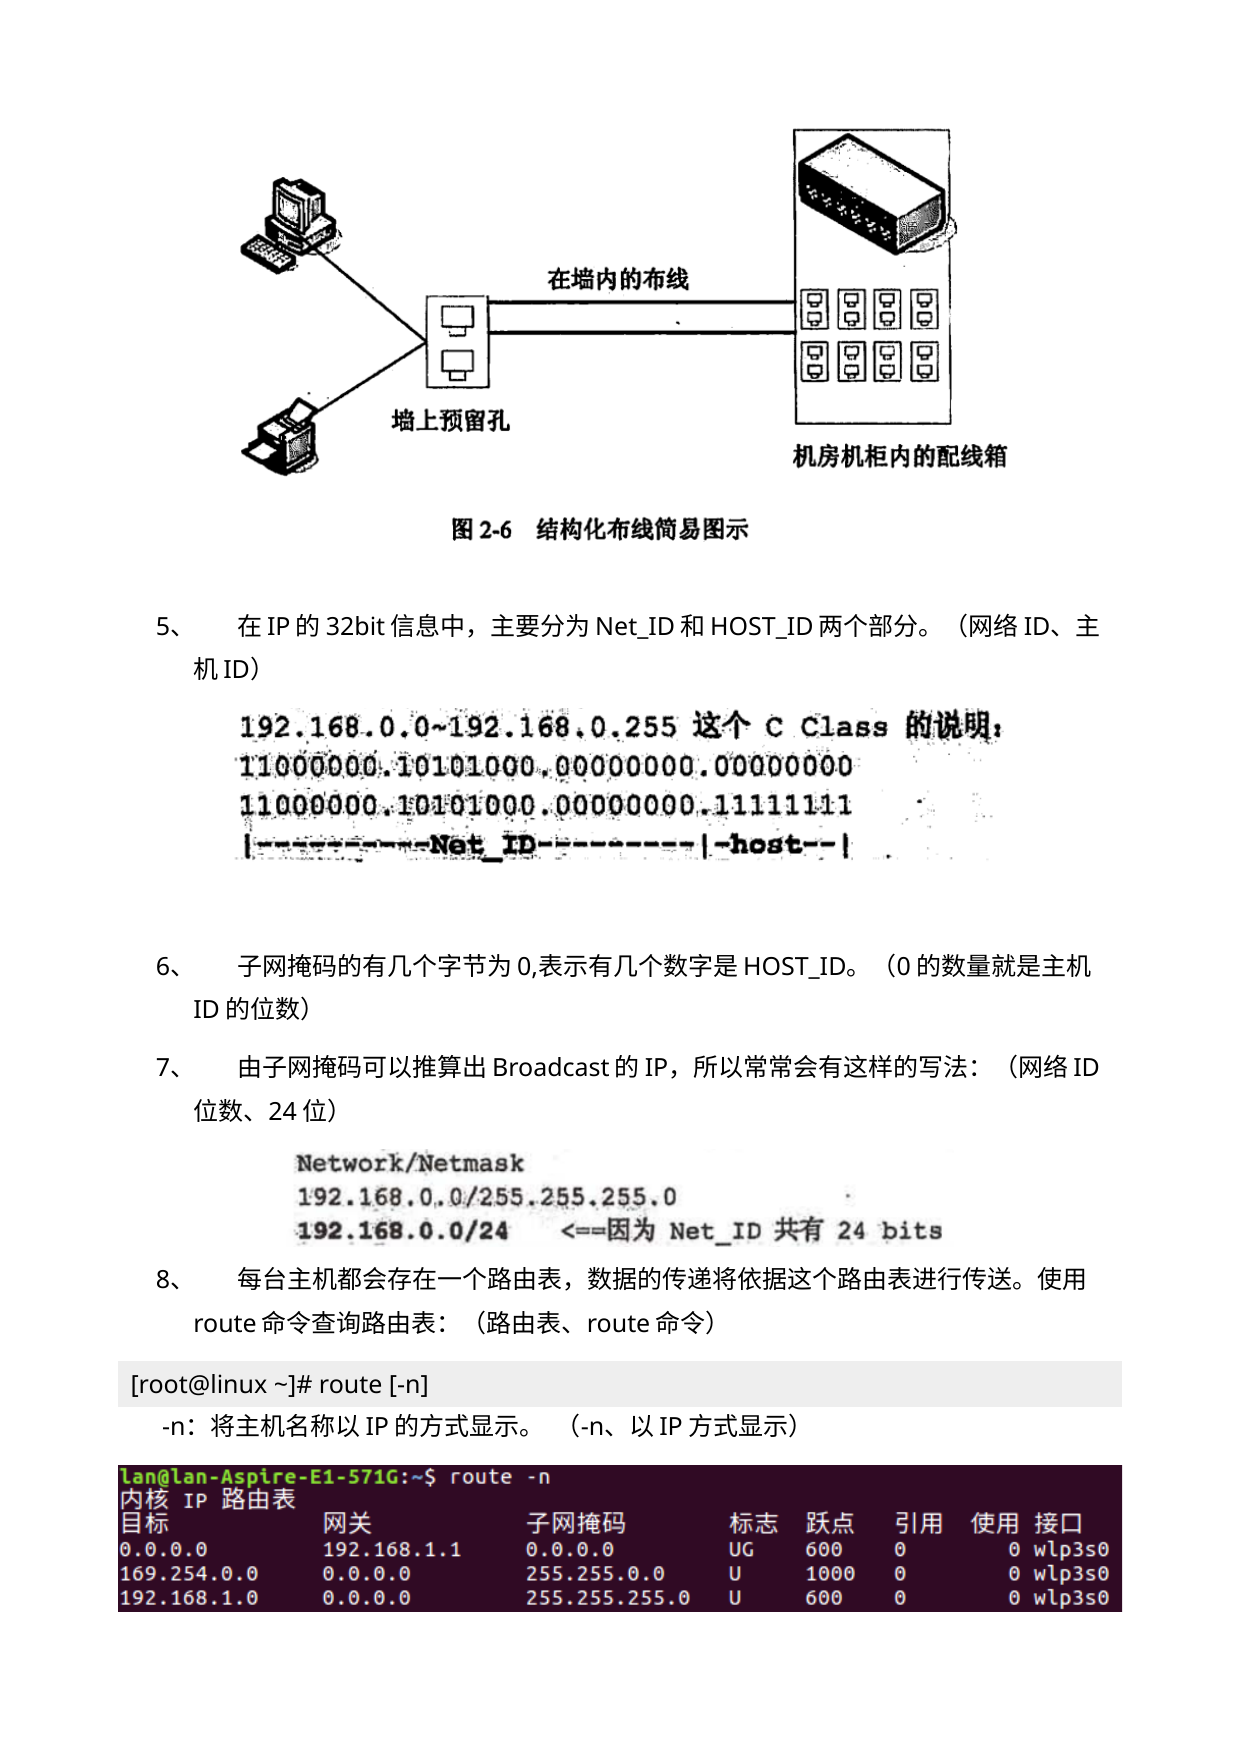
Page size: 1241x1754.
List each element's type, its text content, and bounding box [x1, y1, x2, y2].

list 由子网掩码可以推算出Broadcast的IP，所以常常会有这样的写法：（网络ID位数、24位） [156, 1048, 1122, 1127]
table_header [root@linux ~]# route [-n] [118, 1361, 1122, 1407]
list 子网掩码的有几个字节为0,表示有几个数字是HOST_ID。（0的数量就是主机ID的位数） [156, 946, 1122, 1026]
list 每台主机都会存在一个路由表，数据的传递将依据这个路由表进行传送。使用route命令查询路由表：（路由表、route命令） [156, 1260, 1122, 1339]
picture [118, 1465, 1123, 1612]
picture [229, 118, 1011, 545]
list 在IP的32bit信息中，主要分为Net_ID和HOST_ID两个部分。（网络ID、主机ID） [156, 607, 1122, 686]
text -n：将主机名称以IP的方式显示。 （-n、以IP方式显示） [118, 1407, 1122, 1443]
picture [231, 708, 1009, 884]
picture [286, 1149, 954, 1247]
